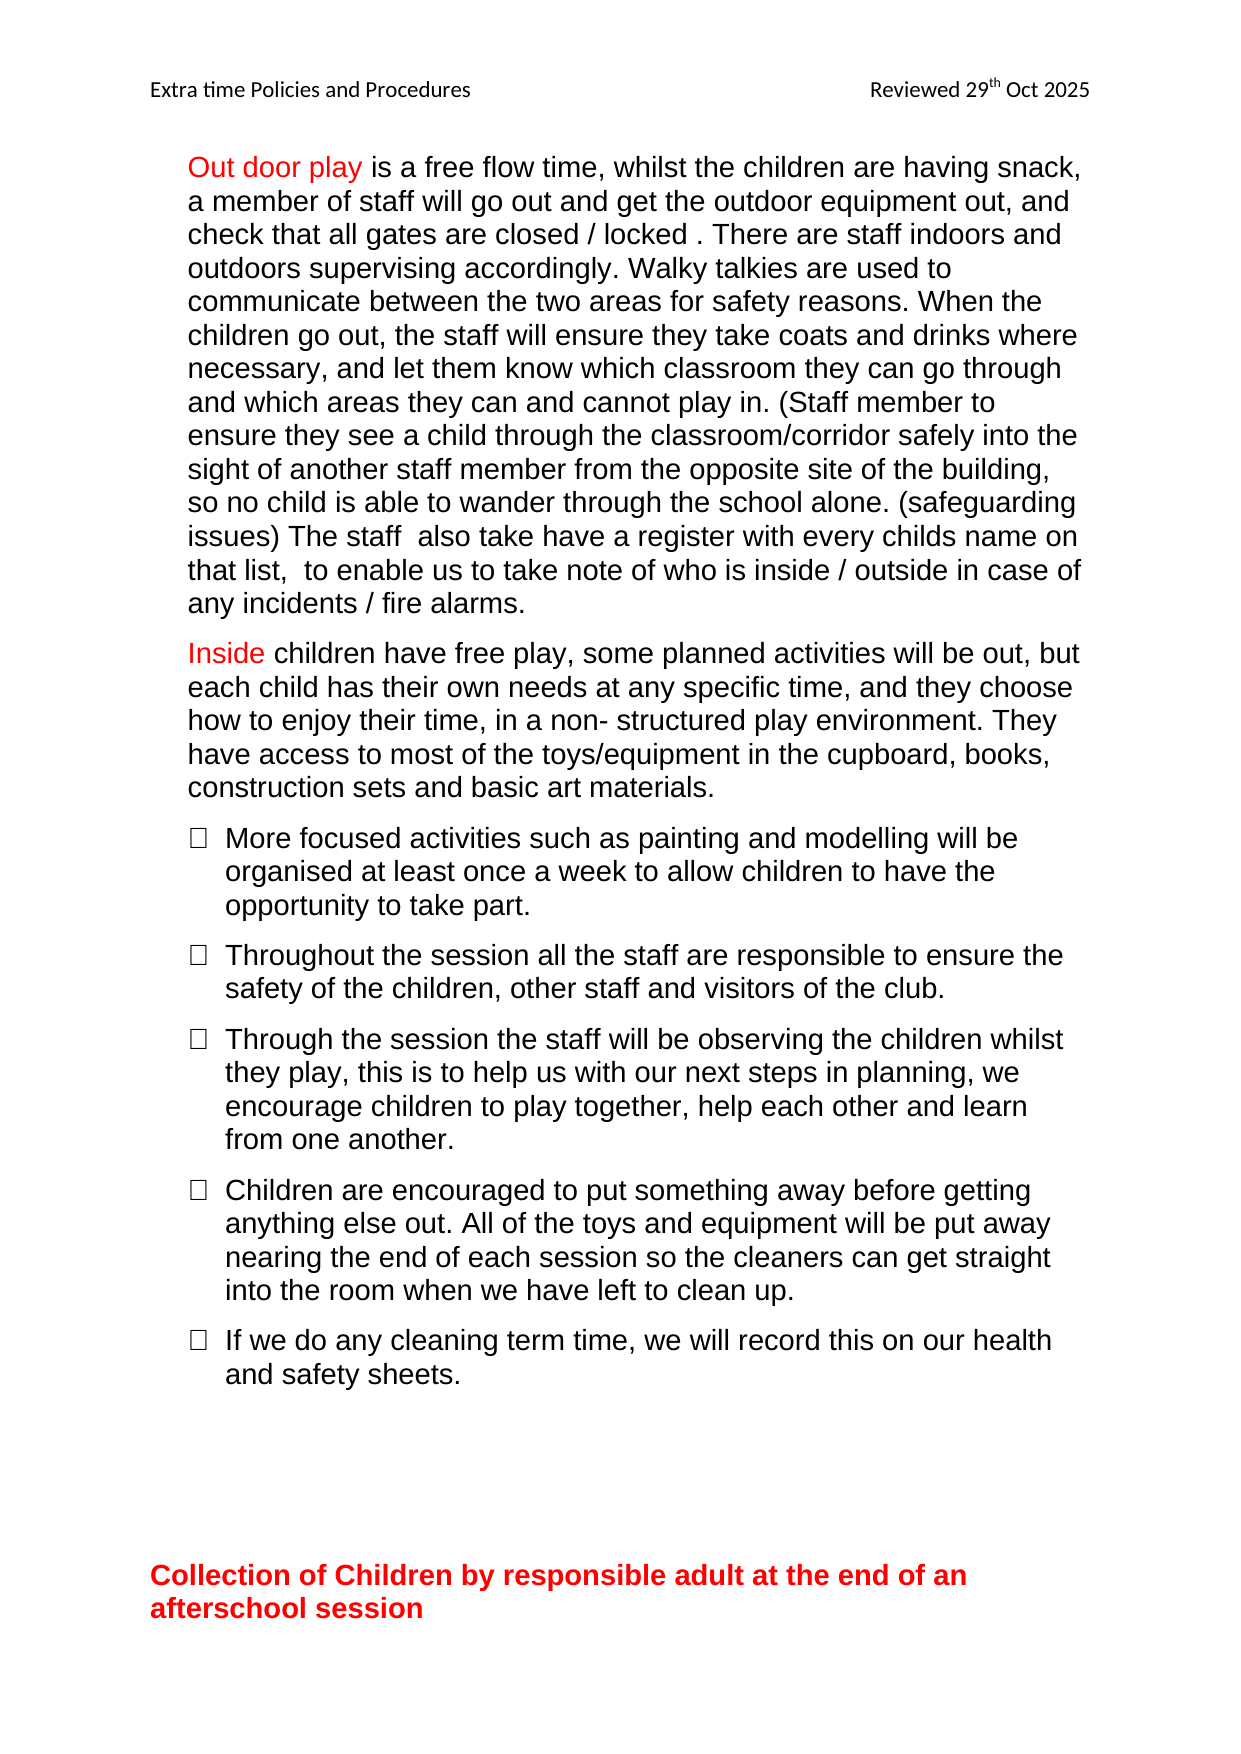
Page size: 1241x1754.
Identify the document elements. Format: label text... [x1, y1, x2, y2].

text Out door play is a free flow time, whilst the children are having snack, a member of staff will go out and get the outdoor equipment out, and check that all gates are closed / locked . There are staff indoors and outdoors supervising accordingly. Walky talkies are used to communicate between the two areas for safety reasons. When the children go out, the staff will ensure they take coats and drinks where necessary, and let them know which classroom they can go through and which areas they can and cannot play in. (Staff member to ensure they see a child through the classroom/corridor safely into the sight of another staff member from the opposite site of the building, so no child is able to wander through the school alone. (safeguarding issues) The staff also take have a register with every childs name on that list, to enable us to take note of who is inside / outside in case of any incidents / fire alarms. [187, 150, 1090, 619]
list More focused activities such as painting and modelling will be organised at least once a week to allow children to have the opportunity to take part. [187, 821, 1090, 921]
list Children are encouraged to put something away before getting anything else out. All of the toys and equipment will be put away nearing the end of each session so the cleaners can get straight into the room when we have left to clean up. [187, 1172, 1090, 1307]
text Inside children have free play, some planned activities will be out, but each child has their own needs at any specific time, and they choose how to enjoy their time, in a non- structured play environment. They have access to most of the toys/equipment in the cupboard, books, construction sets and basic art materials. [187, 636, 1090, 804]
list Throughout the session all the staff are responsible to ensure the safety of the children, other staff and visitors of the club. [187, 938, 1090, 1005]
list If we do any cleaning term time, we will record this on our health and safety sheets. [187, 1323, 1090, 1390]
list Through the session the staff will be observing the children whilst they play, this is to help us with our next steps in planning, we encourage children to play together, help each other and learn from one another. [187, 1022, 1090, 1156]
text Collection of Children by responsible adult at the end of an afterschool session [150, 1558, 1090, 1625]
